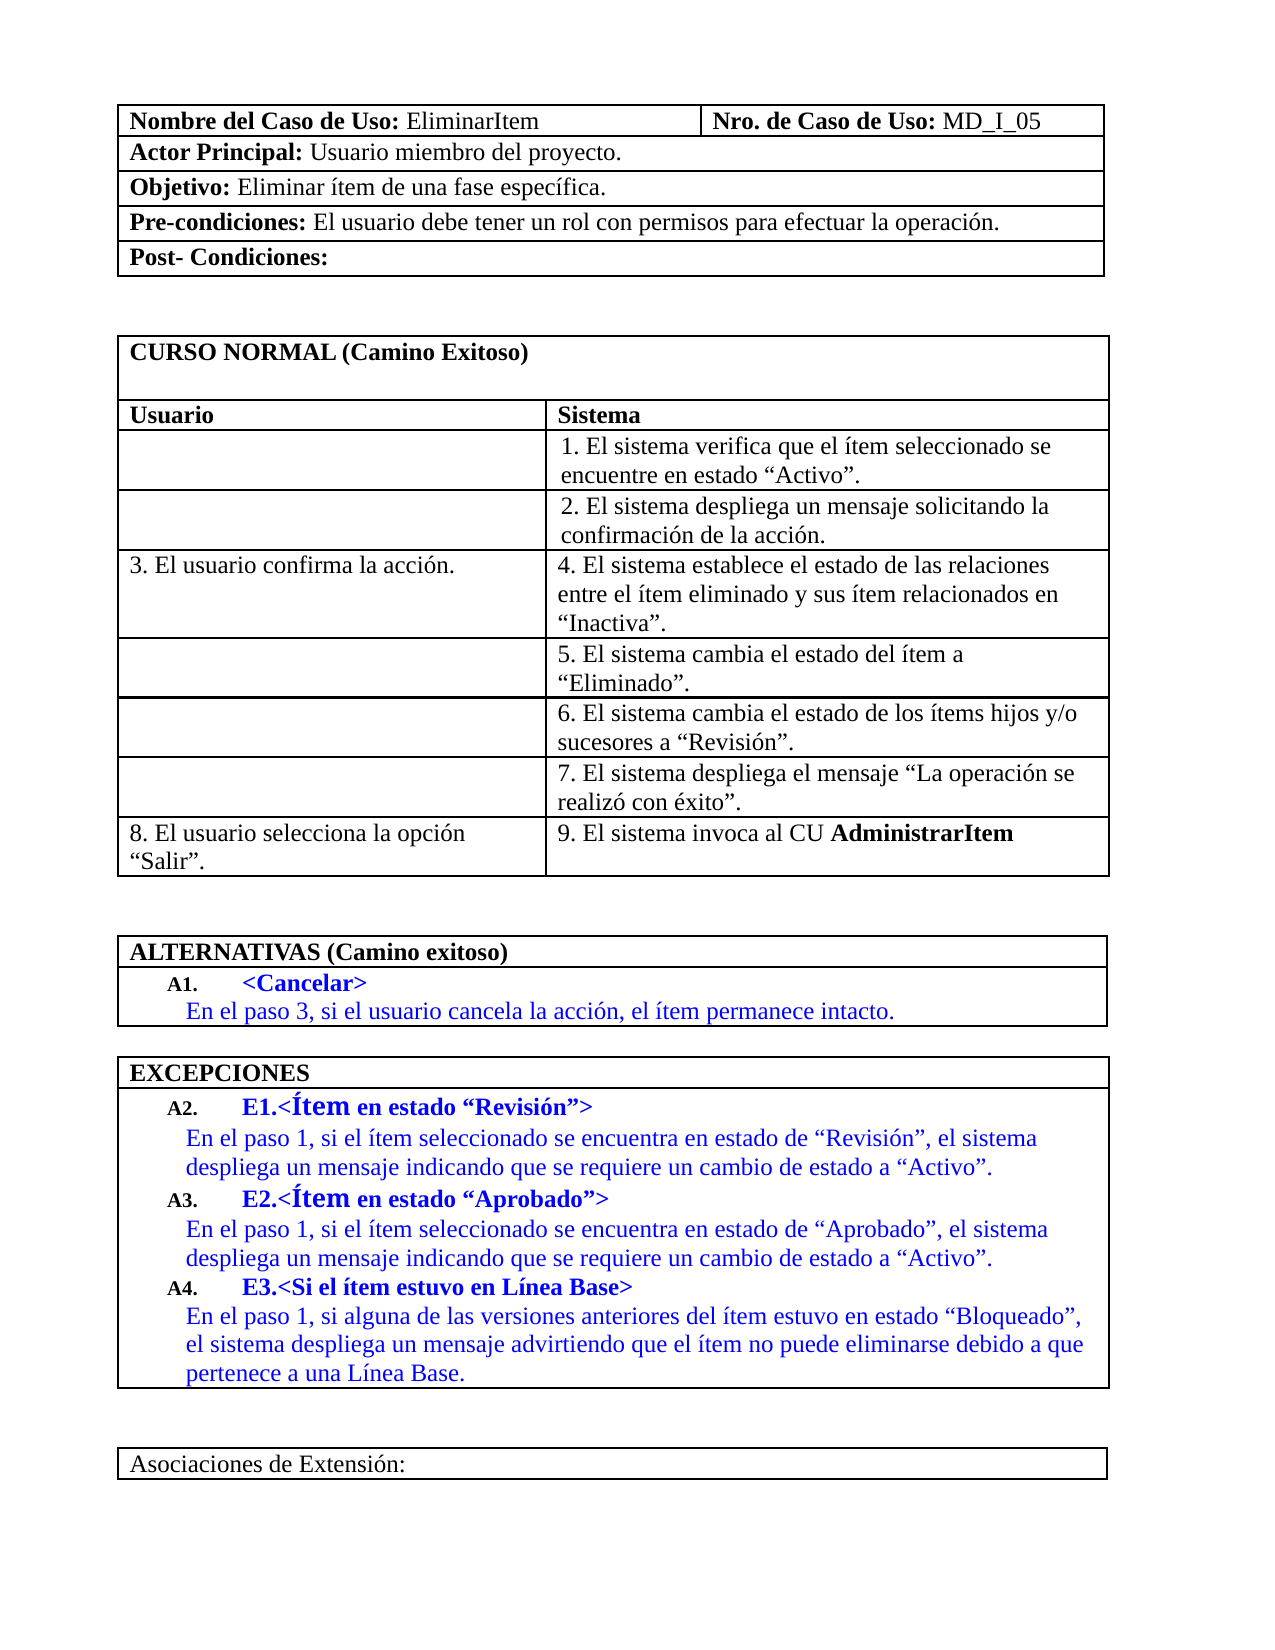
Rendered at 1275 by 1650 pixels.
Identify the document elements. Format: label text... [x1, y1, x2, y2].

table_cell E1.<Ítem en estado “Revisión”> En el paso 1, si el ítem seleccionado se encuentra en estado de “Revisión”, el sistema despliega un mensaje indicando que se requiere un cambio de estado a “Activo”. E2.<Ítem en estado “Aprobado”> En el paso 1, si el ítem seleccionado se encuentra en estado de “Aprobado”, el sistema despliega un mensaje indicando que se requiere un cambio de estado a “Activo”. E3.<Si el ítem estuvo en Línea Base> En el paso 1, si alguna de las versiones anteriores del ítem estuvo en estado “Bloqueado”, el sistema despliega un mensaje advirtiendo que el ítem no puede eliminarse debido a que pertenece a una Línea Base. [119, 1089, 1108, 1387]
table_header ALTERNATIVAS (Camino exitoso) [119, 937, 1106, 966]
table_cell Post- Condiciones: [119, 242, 1103, 275]
table_cell 1. El sistema verifica que el ítem seleccionado se encuentre en estado “Activo”. [547, 431, 1108, 489]
table_header Asociaciones de Extensión: [119, 1449, 1106, 1477]
table_cell [119, 758, 545, 816]
table_header Nombre del Caso de Uso: EliminarItem [119, 106, 700, 134]
table_cell 9. El sistema invoca al CU AdministrarItem [547, 818, 1108, 875]
table_cell Actor Principal: Usuario miembro del proyecto. [119, 137, 1103, 170]
table_header CURSO NORMAL (Camino Exitoso) [119, 337, 1108, 398]
table_cell Usuario [119, 401, 545, 429]
table_cell [119, 431, 545, 489]
table_header EXCEPCIONES [119, 1058, 1108, 1087]
table_cell [119, 639, 545, 696]
table_cell [119, 491, 545, 548]
table_cell Pre-condiciones: El usuario debe tener un rol con permisos para efectuar la operación. [119, 207, 1103, 240]
table_cell 8. El usuario selecciona la opción “Salir”. [119, 818, 545, 875]
table_cell Sistema [547, 401, 1108, 429]
table_cell 7. El sistema despliega el mensaje “La operación se realizó con éxito”. [547, 758, 1108, 816]
table_cell <Cancelar> En el paso 3, si el usuario cancela la acción, el ítem permanece intacto. [119, 968, 1106, 1025]
table_header Nro. de Caso de Uso: MD_I_05 [702, 106, 1103, 134]
table_cell 4. El sistema establece el estado de las relaciones entre el ítem eliminado y sus ítem relacionados en “Inactiva”. [547, 551, 1108, 637]
table_cell Objetivo: Eliminar ítem de una fase específica. [119, 172, 1103, 205]
table_cell 6. El sistema cambia el estado de los ítems hijos y/o sucesores a “Revisión”. [547, 699, 1108, 756]
table_cell 5. El sistema cambia el estado del ítem a “Eliminado”. [547, 639, 1108, 696]
table_cell 3. El usuario confirma la acción. [119, 551, 545, 637]
table_cell 2. El sistema despliega un mensaje solicitando la confirmación de la acción. [547, 491, 1108, 548]
table_cell [119, 699, 545, 756]
